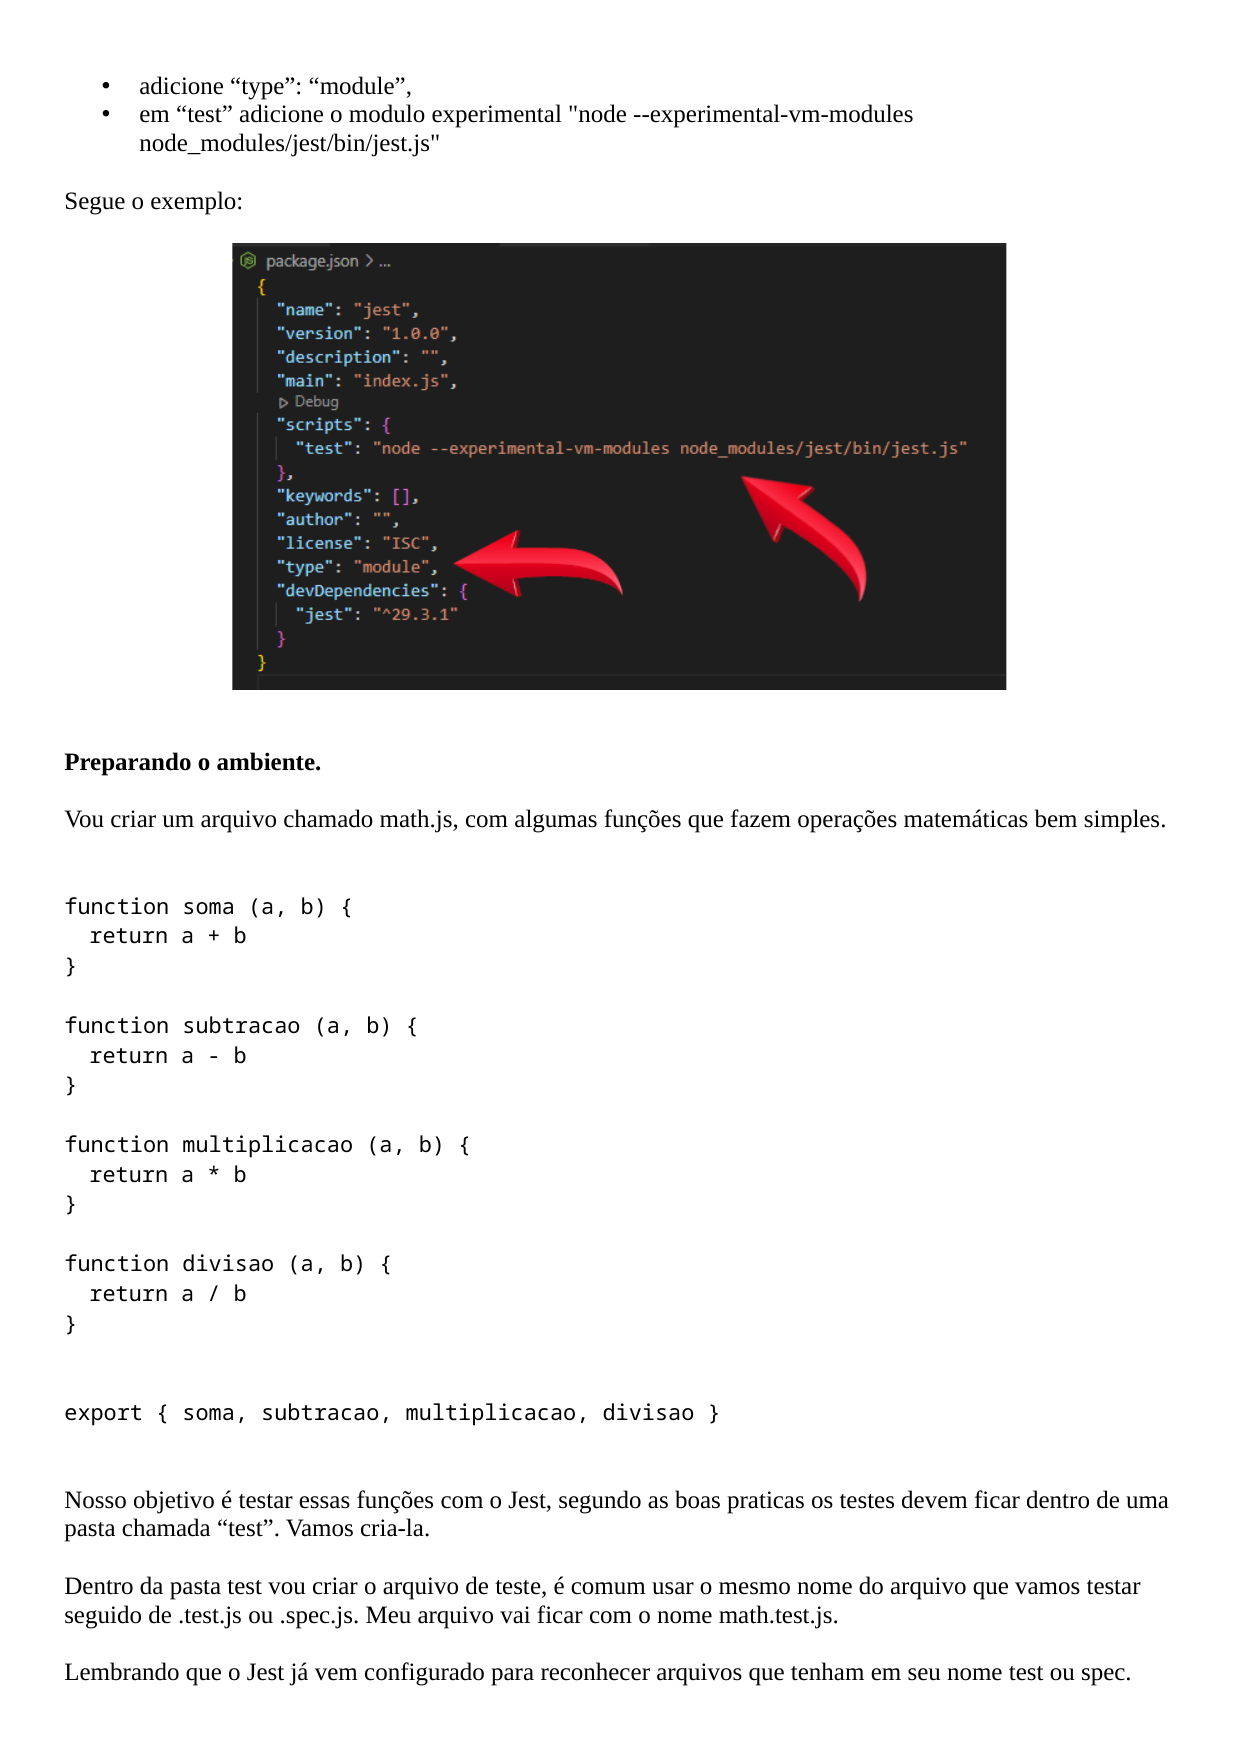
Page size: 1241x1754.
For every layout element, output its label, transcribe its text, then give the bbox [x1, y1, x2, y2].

text } [64, 1188, 1174, 1218]
text Nosso objetivo é testar essas funções com o Jest, segundo as boas praticas os testes devem ficar dentro de uma pasta chamada “test”. Vamos cria-la. [64, 1485, 1174, 1542]
list adicione “type”: “module”, [102, 71, 1174, 99]
text function subtracao (a, b) { [64, 1010, 1174, 1039]
text return a + b [64, 921, 1174, 950]
text Dentro da pasta test vou criar o arquivo de teste, é comum usar o mesmo nome do arquivo que vamos testar seguido de .test.js ou .spec.js. Meu arquivo vai ficar com o nome math.test.js. [64, 1571, 1174, 1628]
text return a * b [64, 1159, 1174, 1188]
list em “test” adicione o modulo experimental "node --experimental-vm-modules node_modules/jest/bin/jest.js" [102, 99, 1174, 157]
text Lembrando que o Jest já vem configurado para reconhecer arquivos que tenham em seu nome test ou spec. [64, 1657, 1174, 1686]
picture [232, 243, 1007, 690]
text Vou criar um arquivo chamado math.js, com algumas funções que fazem operações matemáticas bem simples. [64, 804, 1174, 833]
text Preparando o ambiente. [64, 747, 1174, 776]
text function multiplicacao (a, b) { [64, 1129, 1174, 1159]
text return a / b [64, 1278, 1174, 1307]
text return a - b [64, 1039, 1174, 1069]
text } [64, 950, 1174, 980]
text } [64, 1307, 1174, 1337]
text Segue o exemplo: [64, 186, 1174, 214]
text function divisao (a, b) { [64, 1248, 1174, 1278]
text } [64, 1069, 1174, 1099]
text export { soma, subtracao, multiplicacao, divisao } [64, 1396, 1174, 1426]
text function soma (a, b) { [64, 891, 1174, 921]
